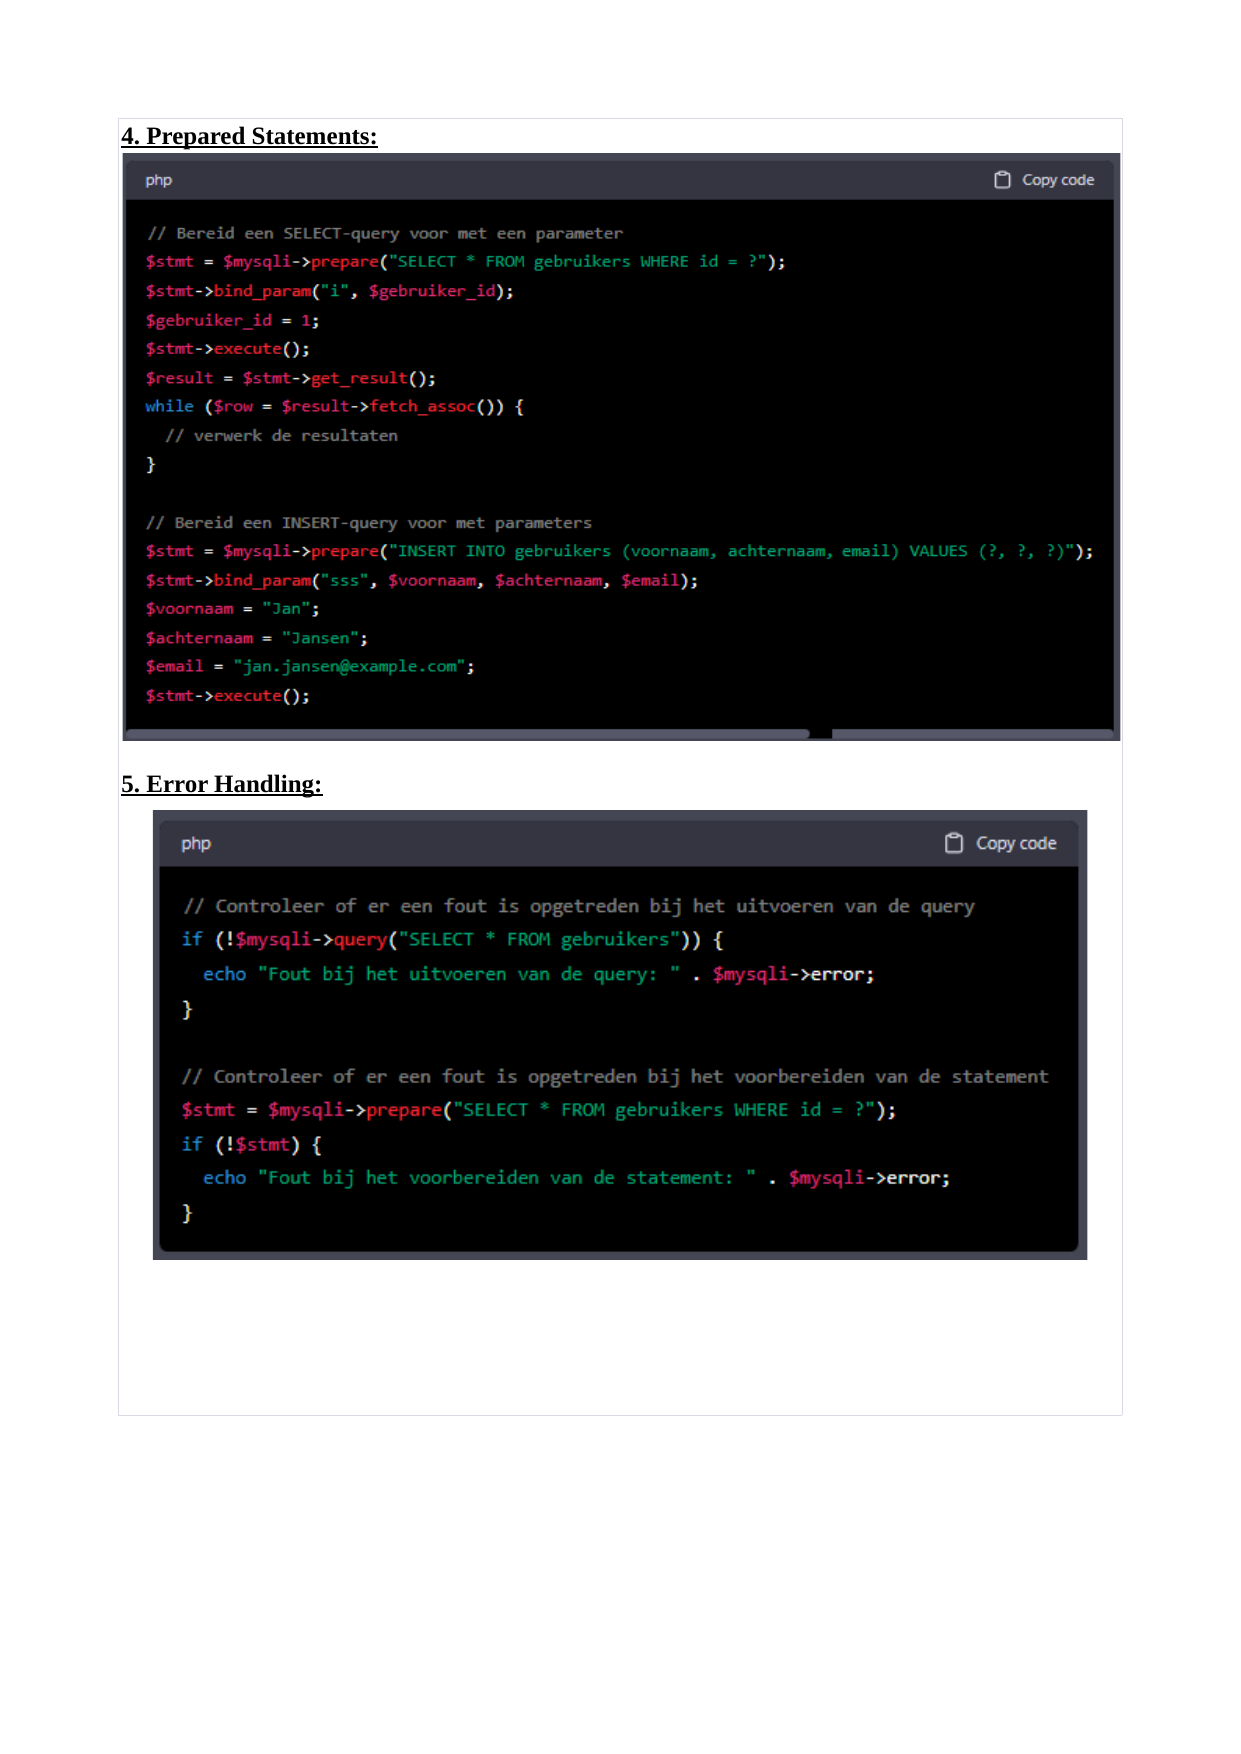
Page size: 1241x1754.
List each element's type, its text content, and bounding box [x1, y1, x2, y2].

text 4. Prepared Statements: 5. Error Handling: [119, 119, 1122, 798]
